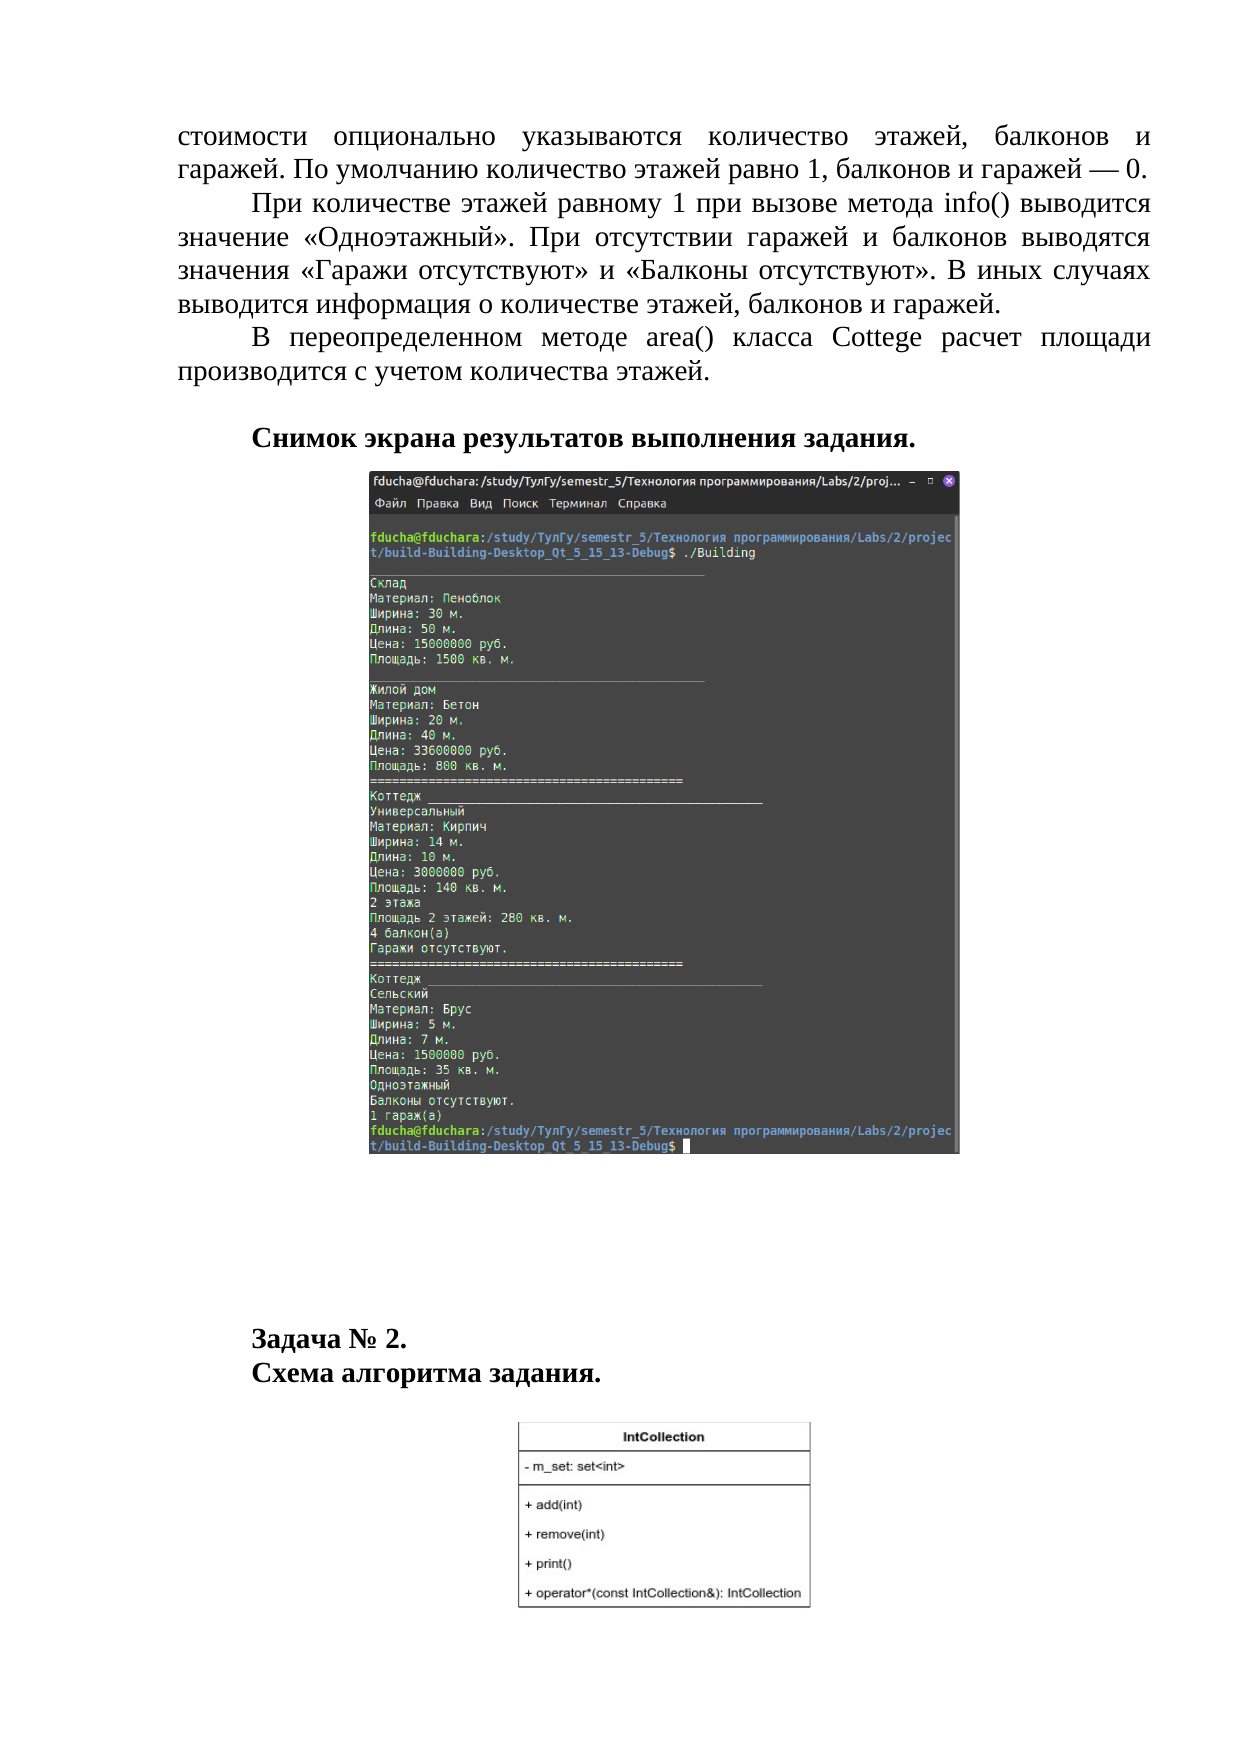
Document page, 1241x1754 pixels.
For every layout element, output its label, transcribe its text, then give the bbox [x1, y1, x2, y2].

text Снимок экрана результатов выполнения задания. [177, 420, 1152, 453]
text стоимости опционально указываются количество этажей, балконов и гаражей. По умолчанию количество этажей равно 1, балконов и гаражей — 0. [177, 118, 1152, 185]
text При количестве этажей равному 1 при вызове метода info() выводится значение «Одноэтажный». При отсутствии гаражей и балконов выводятся значения «Гаражи отсутствуют» и «Балконы отсутствуют». В иных случаях выводится информация о количестве этажей, балконов и гаражей. [177, 185, 1152, 319]
picture [369, 471, 960, 1154]
text Схема алгоритма задания. [177, 1355, 1152, 1388]
text В переопределенном методе area() класса Cottege расчет площади производится с учетом количества этажей. [177, 319, 1152, 386]
picture [518, 1422, 811, 1611]
text Задача № 2. [177, 1321, 1152, 1355]
